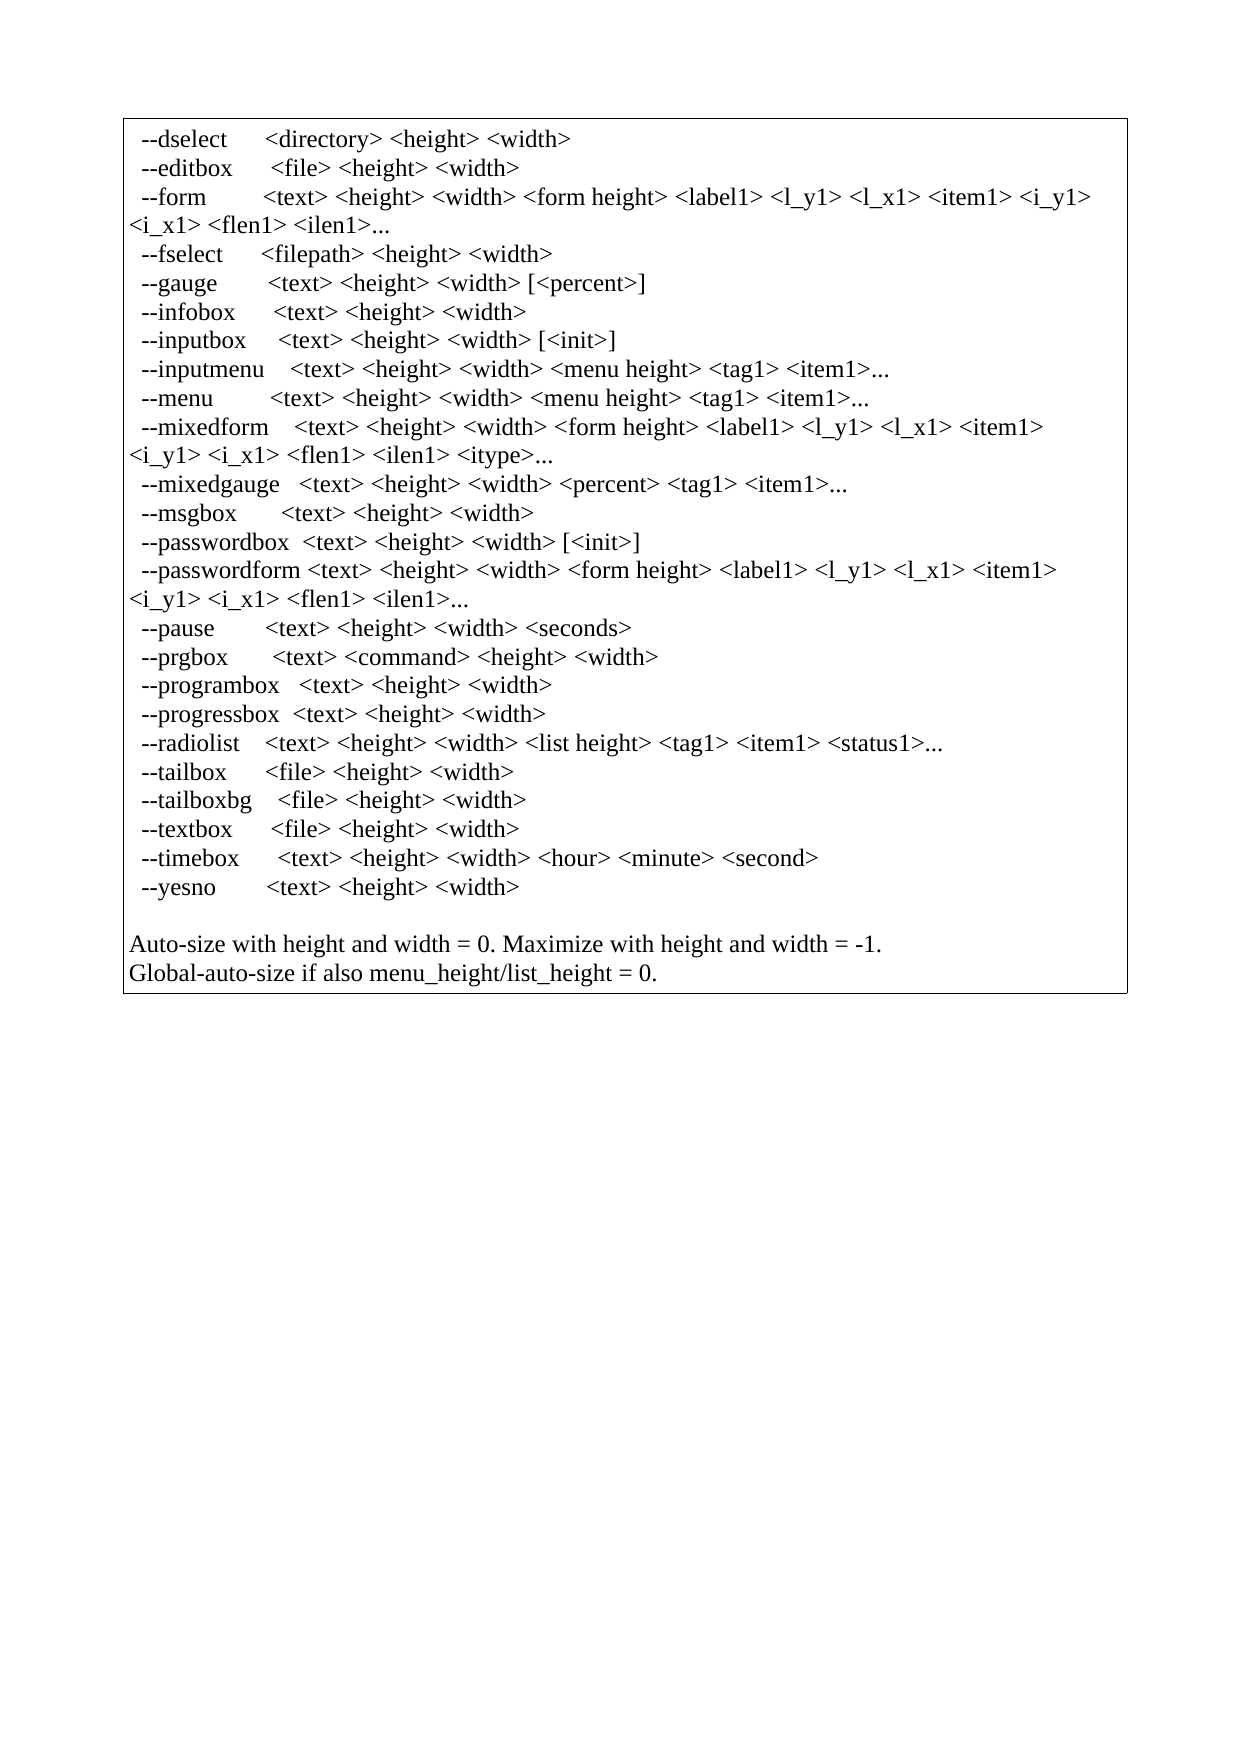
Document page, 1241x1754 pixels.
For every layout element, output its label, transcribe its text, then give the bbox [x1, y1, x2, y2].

table_header --dselect <directory> <height> <width> --editbox <file> <height> <width> --form <text> <height> <width> <form height> <label1> <l_y1> <l_x1> <item1> <i_y1> <i_x1> <flen1> <ilen1>... --fselect <filepath> <height> <width> --gauge <text> <height> <width> [<percent>] --infobox <text> <height> <width> --inputbox <text> <height> <width> [<init>] --inputmenu <text> <height> <width> <menu height> <tag1> <item1>... --menu <text> <height> <width> <menu height> <tag1> <item1>... --mixedform <text> <height> <width> <form height> <label1> <l_y1> <l_x1> <item1> <i_y1> <i_x1> <flen1> <ilen1> <itype>... --mixedgauge <text> <height> <width> <percent> <tag1> <item1>... --msgbox <text> <height> <width> --passwordbox <text> <height> <width> [<init>] --passwordform <text> <height> <width> <form height> <label1> <l_y1> <l_x1> <item1> <i_y1> <i_x1> <flen1> <ilen1>... --pause <text> <height> <width> <seconds> --prgbox <text> <command> <height> <width> --programbox <text> <height> <width> --progressbox <text> <height> <width> --radiolist <text> <height> <width> <list height> <tag1> <item1> <status1>... --tailbox <file> <height> <width> --tailboxbg <file> <height> <width> --textbox <file> <height> <width> --timebox <text> <height> <width> <hour> <minute> <second> --yesno <text> <height> <width> Auto-size with height and width = 0. Maximize with height and width = -1. Global-auto-size if also menu_height/list_height = 0. [124, 119, 1127, 993]
